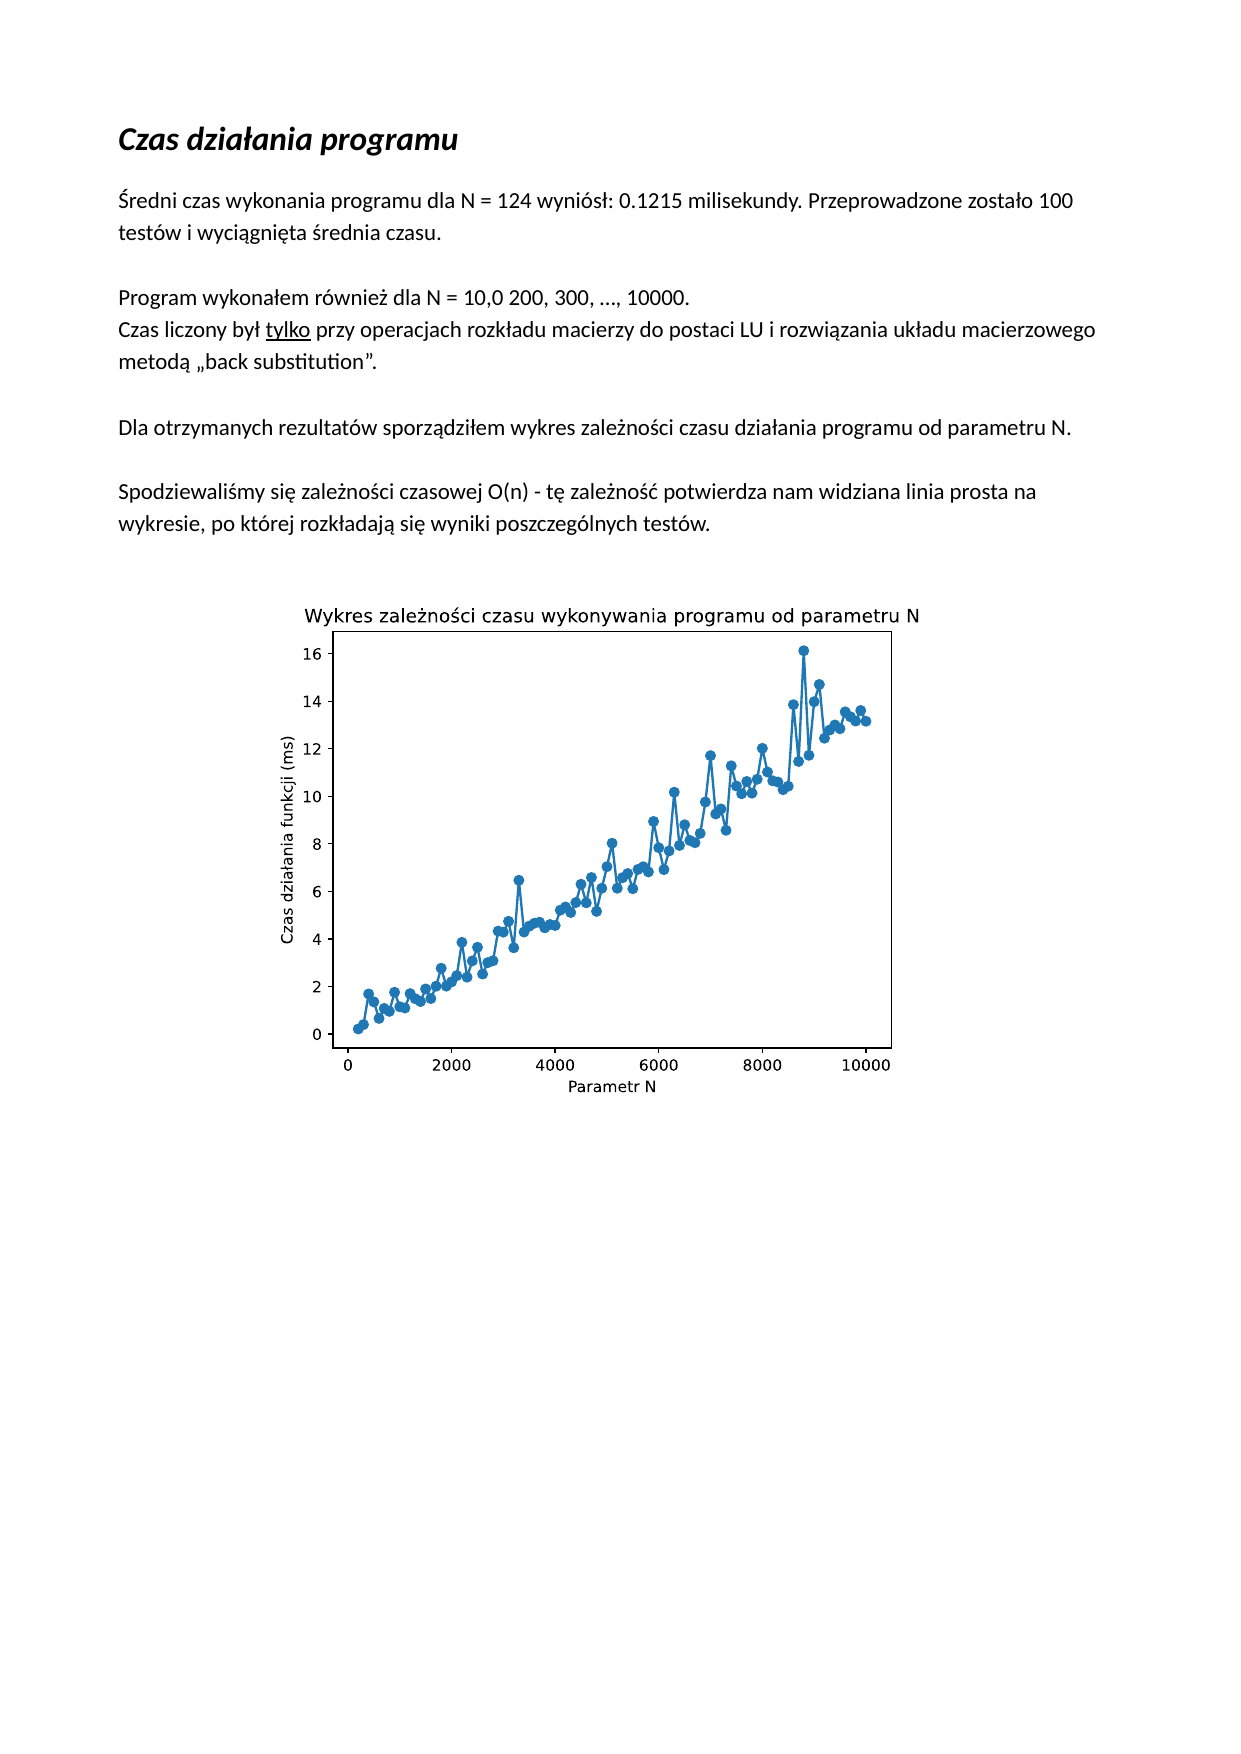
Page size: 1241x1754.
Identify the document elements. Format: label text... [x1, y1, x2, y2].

text Program wykonałem również dla N = 10,0 200, 300, …, 10000. [118, 283, 1122, 311]
text Średni czas wykonania programu dla N = 124 wyniósł: 0.1215 milisekundy. Przeprowadzone zostało 100 testów i wyciągnięta średnia czasu. [118, 186, 1122, 246]
text Czas liczony był tylko przy operacjach rozkładu macierzy do postaci LU i rozwiązania układu macierzowego metodą „back substitution”. [118, 315, 1122, 376]
text Dla otrzymanych rezultatów sporządziłem wykres zależności czasu działania programu od parametru N. [118, 413, 1122, 441]
text Spodziewaliśmy się zależności czasowej O(n) - tę zależność potwierdza nam widziana linia prosta na wykresie, po której rozkładają się wyniki poszczególnych testów. [118, 477, 1122, 537]
text Czas działania programu [118, 118, 1122, 159]
